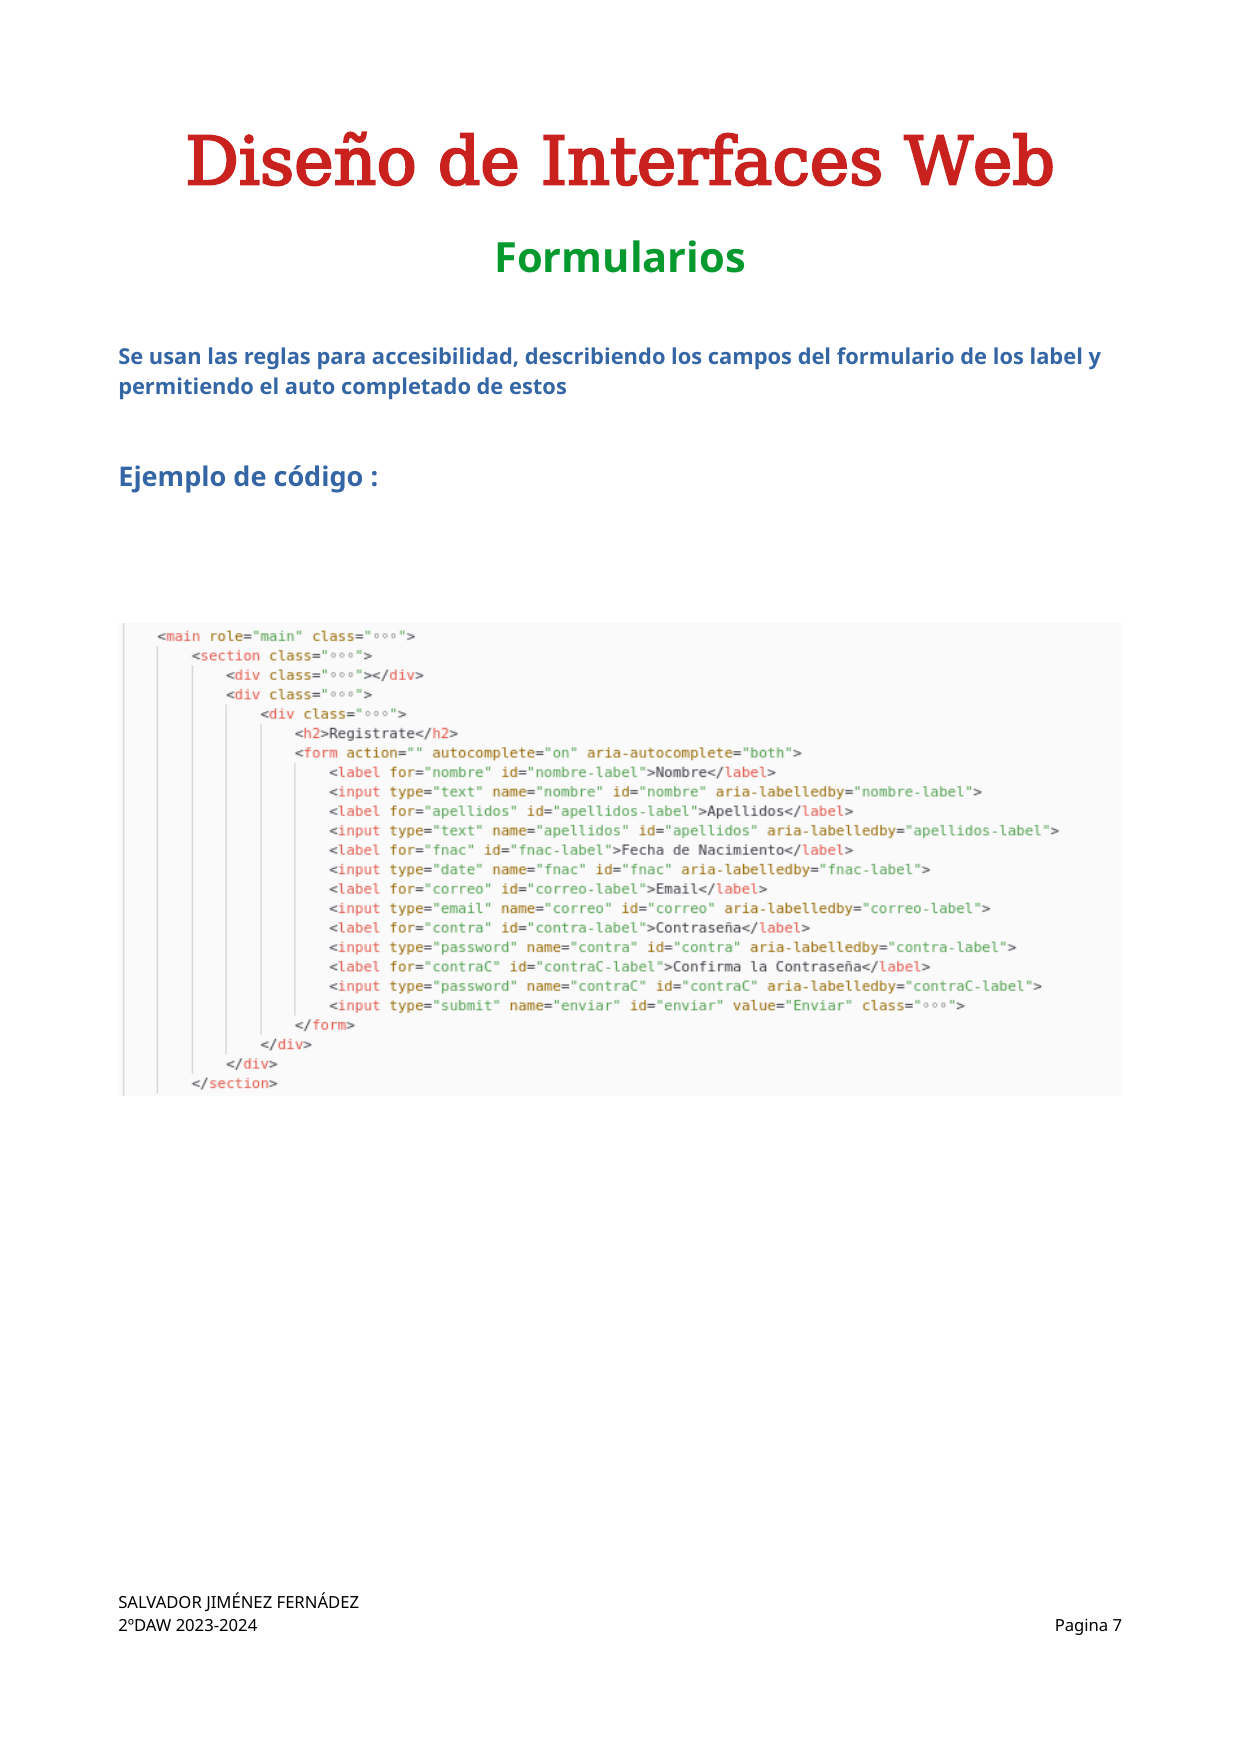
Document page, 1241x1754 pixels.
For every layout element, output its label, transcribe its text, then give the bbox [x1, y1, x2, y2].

text Se usan las reglas para accesibilidad, describiendo los campos del formulario de los label y permitiendo el auto completado de estos [118, 341, 1122, 401]
text Formularios [118, 228, 1122, 284]
picture [118, 623, 1123, 1096]
text Ejemplo de código : [118, 457, 1122, 494]
